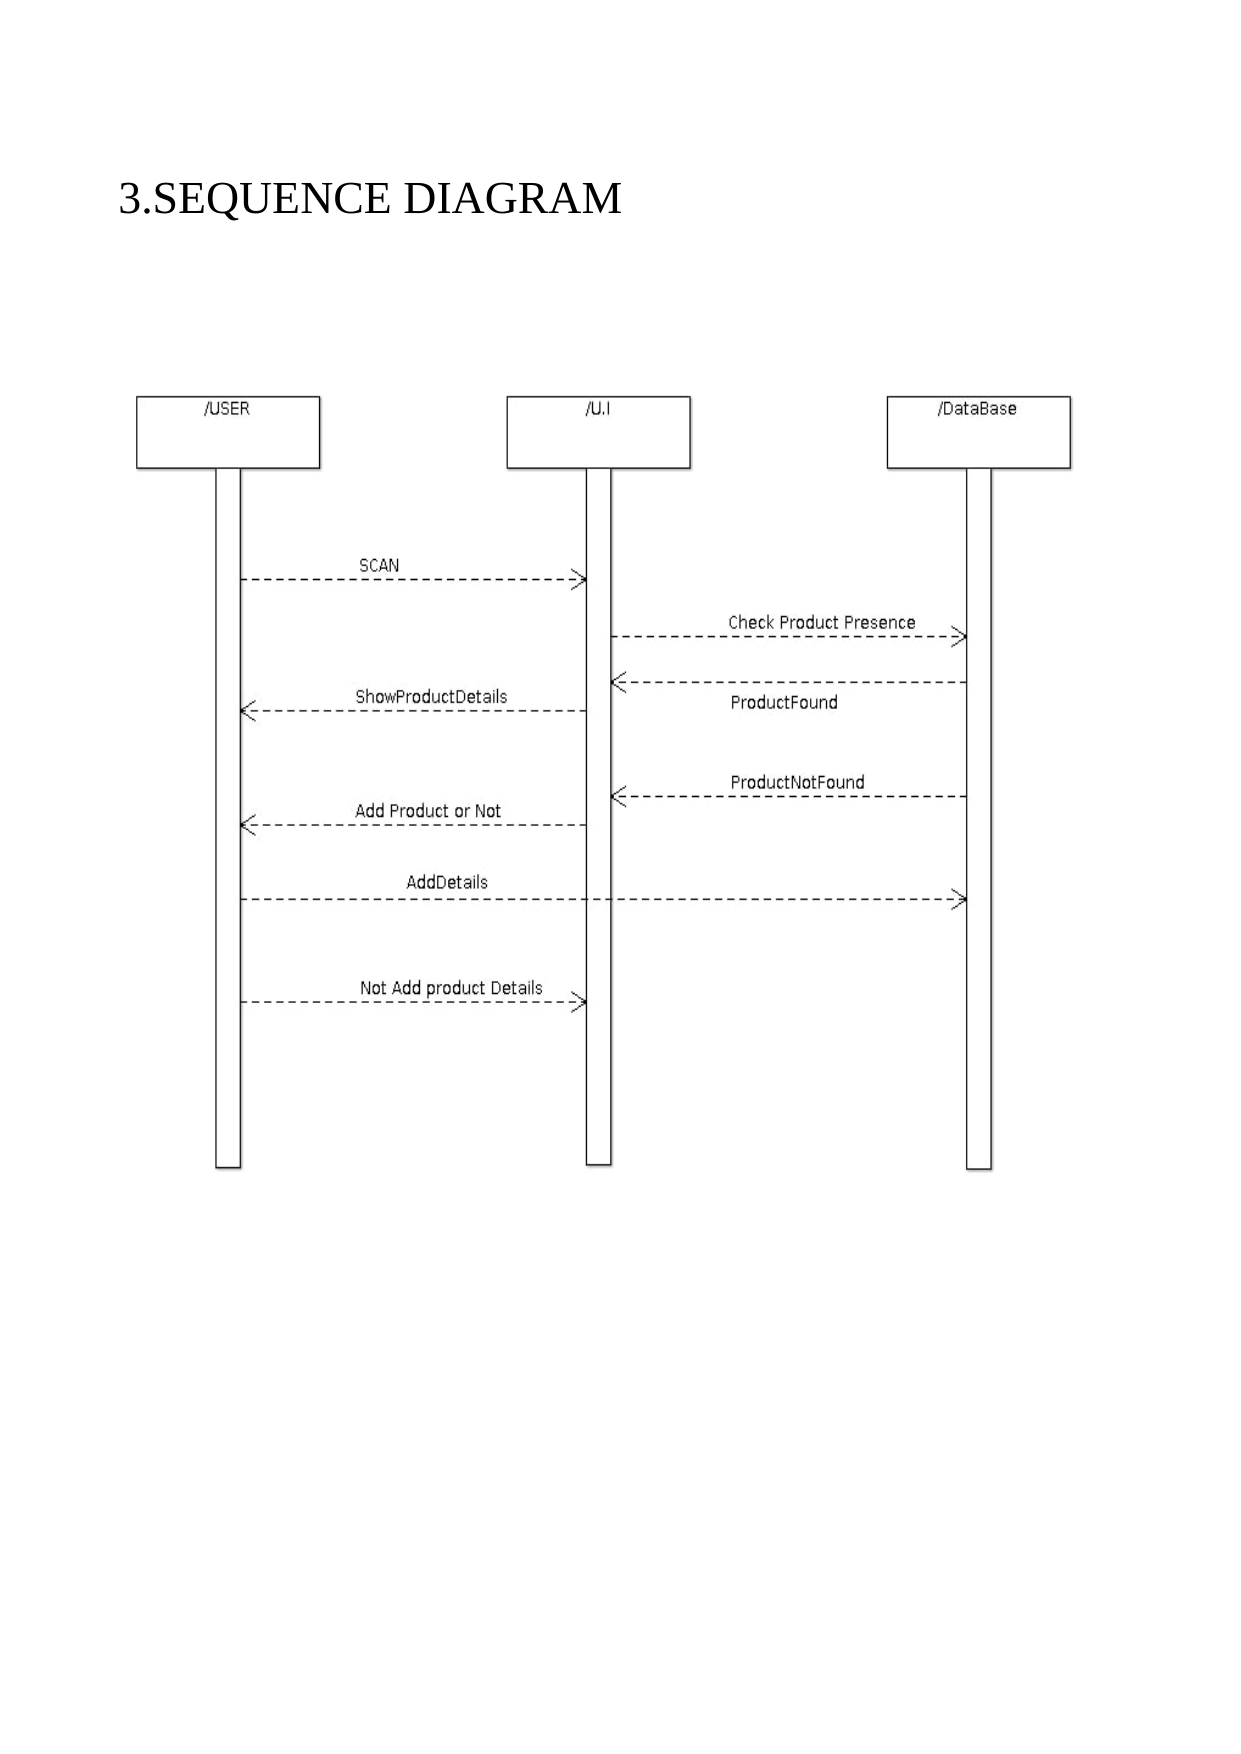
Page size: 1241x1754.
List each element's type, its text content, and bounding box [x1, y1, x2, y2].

text 3.SEQUENCE DIAGRAM [118, 171, 1122, 223]
picture [29, 362, 1177, 1387]
